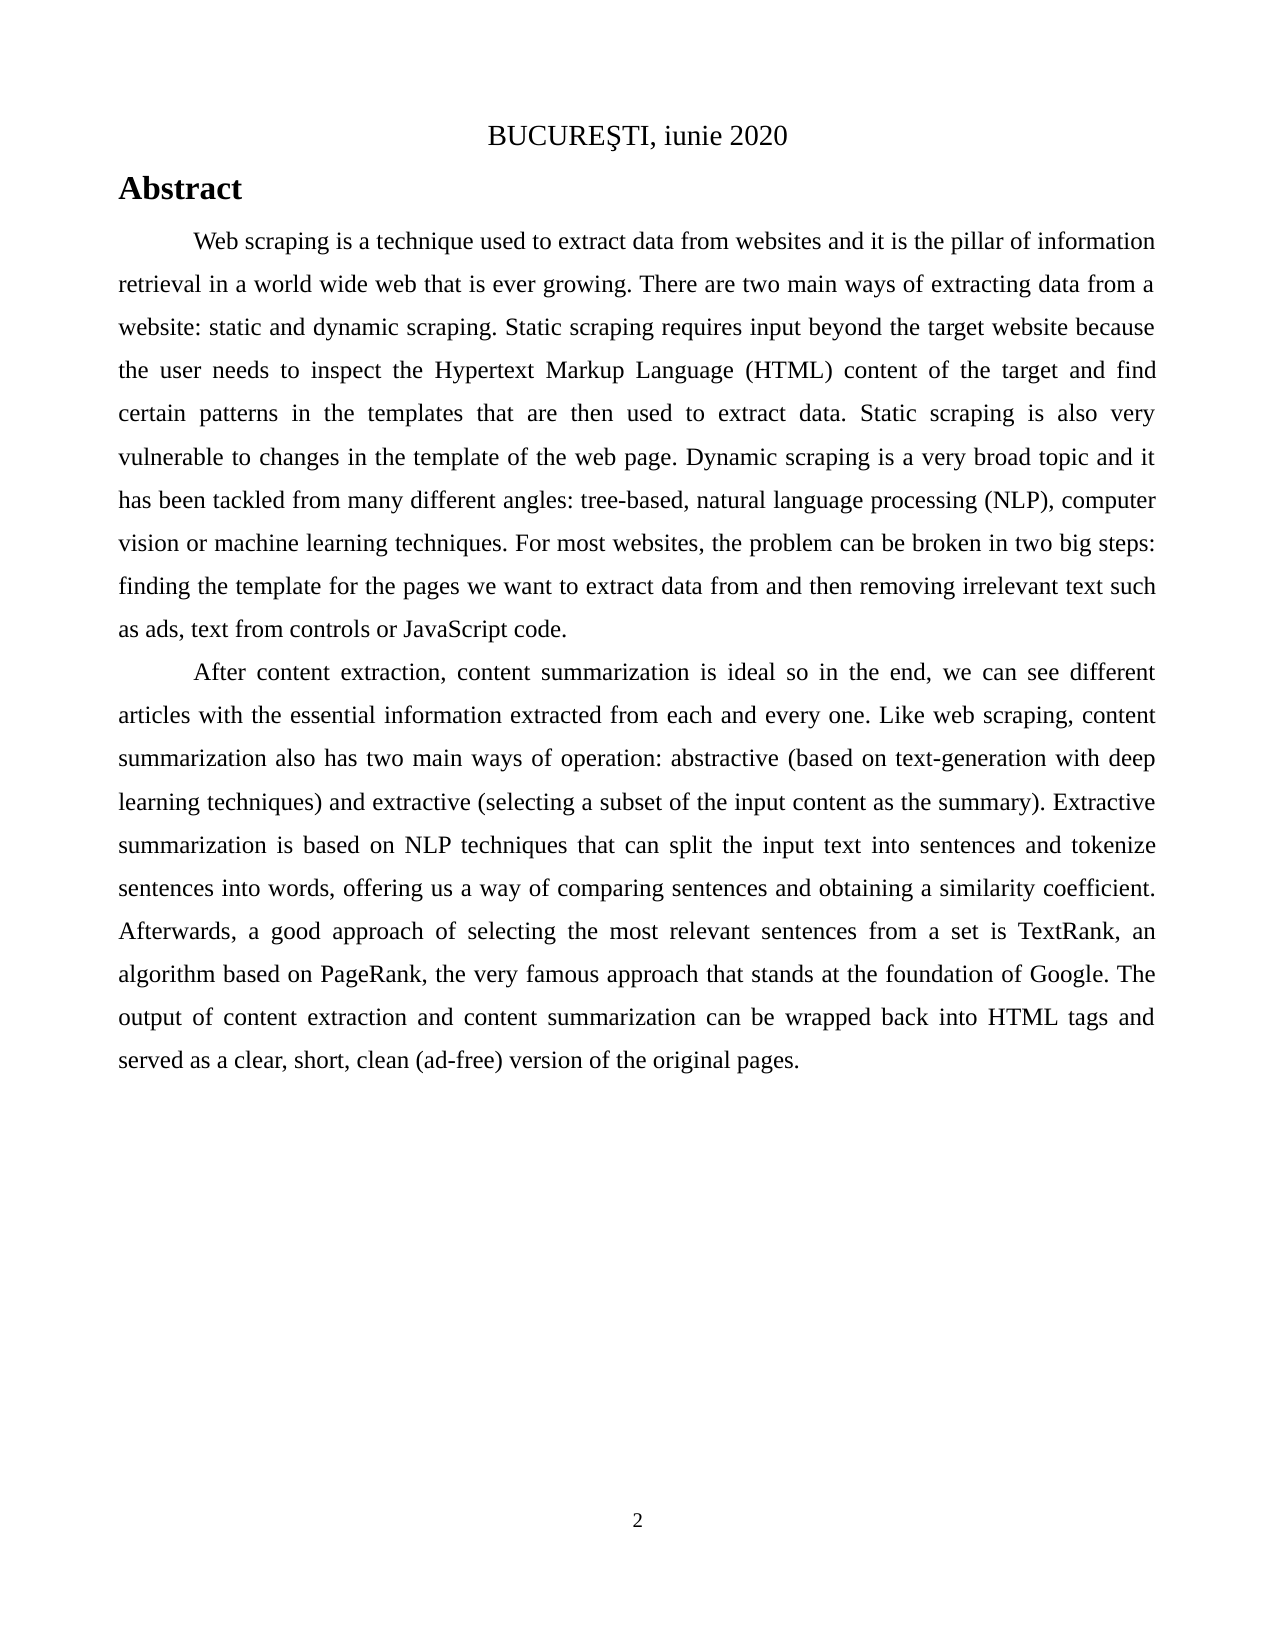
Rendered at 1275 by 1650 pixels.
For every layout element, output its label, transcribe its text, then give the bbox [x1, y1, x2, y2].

subtitle Abstract [118, 168, 1157, 207]
subtitle Web scraping is a technique used to extract data from websites and it is the pillar of information retrieval in a world wide web that is ever growing. There are two main ways of extracting data from a website: static and dynamic scraping. Static scraping requires input beyond the target website because the user needs to inspect the Hypertext Markup Language (HTML) content of the target and find certain patterns in the templates that are then used to extract data. Static scraping is also very vulnerable to changes in the template of the web page. Dynamic scraping is a very broad topic and it has been tackled from many different angles: tree-based, natural language processing (NLP), computer vision or machine learning techniques. For most websites, the problem can be broken in two big steps: finding the template for the pages we want to extract data from and then removing irrelevant text such as ads, text from controls or JavaScript code. [118, 226, 1157, 643]
subtitle BUCUREŞTI, iunie 2020 [118, 118, 1157, 152]
subtitle After content extraction, content summarization is ideal so in the end, we can see different articles with the essential information extracted from each and every one. Like web scraping, content summarization also has two main ways of operation: abstractive (based on text-generation with deep learning techniques) and extractive (selecting a subset of the input content as the summary). Extractive summarization is based on NLP techniques that can split the input text into sentences and tokenize sentences into words, offering us a way of comparing sentences and obtaining a similarity coefficient. Afterwards, a good approach of selecting the most relevant sentences from a set is TextRank, an algorithm based on PageRank, the very famous approach that stands at the foundation of Google. The output of content extraction and content summarization can be wrapped back into HTML tags and served as a clear, short, clean (ad-free) version of the original pages. [118, 657, 1157, 1074]
